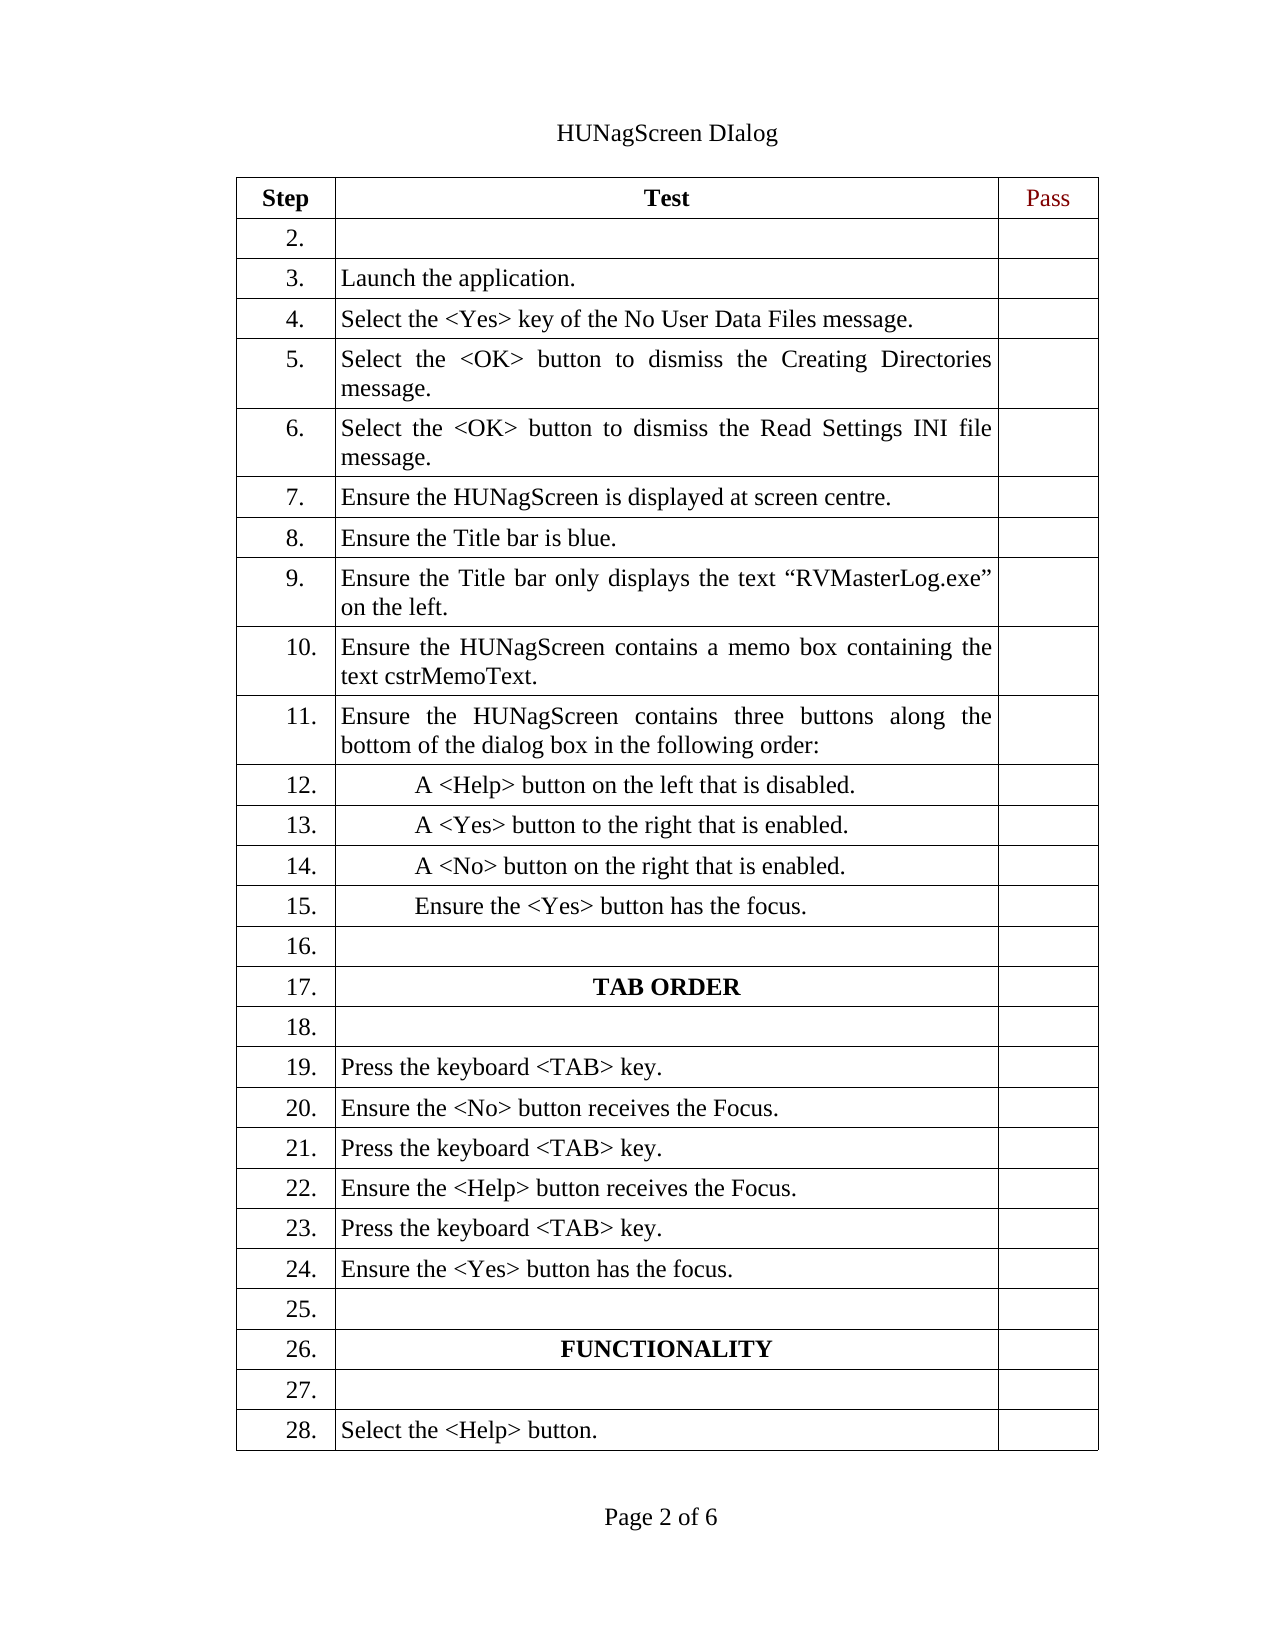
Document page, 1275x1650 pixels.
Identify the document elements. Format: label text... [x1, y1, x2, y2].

table_cell [999, 477, 1098, 517]
table_cell [237, 846, 335, 885]
table_cell [999, 1088, 1098, 1127]
table_cell [999, 339, 1098, 407]
table_cell [237, 1370, 335, 1409]
table_cell TAB ORDER [336, 967, 998, 1006]
table_cell FUNCTIONALITY [336, 1330, 998, 1369]
table_cell [999, 1289, 1098, 1329]
table_cell [999, 627, 1098, 695]
table_cell [237, 339, 335, 407]
table_cell Ensure the <No> button receives the Focus. [336, 1088, 998, 1127]
table_header Test [336, 178, 998, 217]
table_cell [237, 558, 335, 626]
table_cell Ensure the <Yes> button has the focus. [336, 1249, 998, 1288]
table_cell [999, 927, 1098, 966]
table_cell [999, 1007, 1098, 1046]
table_cell [237, 1330, 335, 1369]
table_cell [336, 927, 998, 966]
table_cell [999, 558, 1098, 626]
table_cell Press the keyboard <TAB> key. [336, 1047, 998, 1087]
table_cell [999, 765, 1098, 804]
table_cell Ensure the Title bar is blue. [336, 518, 998, 557]
table_cell [336, 219, 998, 258]
table_header Pass [999, 178, 1098, 217]
table_cell [999, 846, 1098, 885]
table_cell [999, 299, 1098, 338]
table_cell Ensure the Title bar only displays the text “RVMasterLog.exe” on the left. [336, 558, 998, 626]
table_cell [237, 627, 335, 695]
table_cell [237, 219, 335, 258]
table_cell [237, 765, 335, 804]
table_cell Press the keyboard <TAB> key. [336, 1128, 998, 1167]
table_cell [999, 518, 1098, 557]
table_cell [237, 927, 335, 966]
table_cell [999, 1169, 1098, 1208]
table_cell A <Help> button on the left that is disabled. [336, 765, 998, 804]
table_cell [999, 259, 1098, 298]
table_cell [237, 1249, 335, 1288]
table_cell [336, 1007, 998, 1046]
table_cell [999, 1047, 1098, 1087]
table_cell A <No> button on the right that is enabled. [336, 846, 998, 885]
table_cell Select the <OK> button to dismiss the Creating Directories message. [336, 339, 998, 407]
table_cell [237, 806, 335, 845]
table_cell Select the <Help> button. [336, 1410, 998, 1449]
table_cell Select the <OK> button to dismiss the Read Settings INI file message. [336, 409, 998, 476]
table_cell [237, 1007, 335, 1046]
table_cell Ensure the <Help> button receives the Focus. [336, 1169, 998, 1208]
table_cell [999, 696, 1098, 764]
table_cell [237, 518, 335, 557]
table_cell Ensure the HUNagScreen contains a memo box containing the text cstrMemoText. [336, 627, 998, 695]
table_cell Ensure the HUNagScreen is displayed at screen centre. [336, 477, 998, 517]
table_cell Ensure the HUNagScreen contains three buttons along the bottom of the dialog box in the following order: [336, 696, 998, 764]
table_cell [237, 1169, 335, 1208]
table_cell [237, 696, 335, 764]
table_cell Launch the application. [336, 259, 998, 298]
table_cell [237, 1410, 335, 1449]
table_cell [999, 806, 1098, 845]
table_cell [237, 1088, 335, 1127]
table_cell [999, 1410, 1098, 1449]
table_cell [237, 259, 335, 298]
table_cell [999, 1370, 1098, 1409]
table_cell [237, 1128, 335, 1167]
table_cell [237, 1289, 335, 1329]
table_header Step [237, 178, 335, 217]
table_cell [237, 1209, 335, 1248]
table_cell [336, 1370, 998, 1409]
table_cell [999, 1209, 1098, 1248]
table_cell [237, 967, 335, 1006]
table_cell Press the keyboard <TAB> key. [336, 1209, 998, 1248]
table_cell [999, 1128, 1098, 1167]
table_cell [237, 477, 335, 517]
table_cell [999, 967, 1098, 1006]
table_cell [999, 409, 1098, 476]
table_cell Ensure the <Yes> button has the focus. [336, 886, 998, 926]
table_cell [999, 886, 1098, 926]
table_cell [999, 219, 1098, 258]
table_cell [237, 299, 335, 338]
table_cell [237, 1047, 335, 1087]
table_cell [237, 886, 335, 926]
table_cell [237, 409, 335, 476]
table_cell A <Yes> button to the right that is enabled. [336, 806, 998, 845]
table_cell [999, 1330, 1098, 1369]
table_cell [999, 1249, 1098, 1288]
table_cell [336, 1289, 998, 1329]
table_cell Select the <Yes> key of the No User Data Files message. [336, 299, 998, 338]
